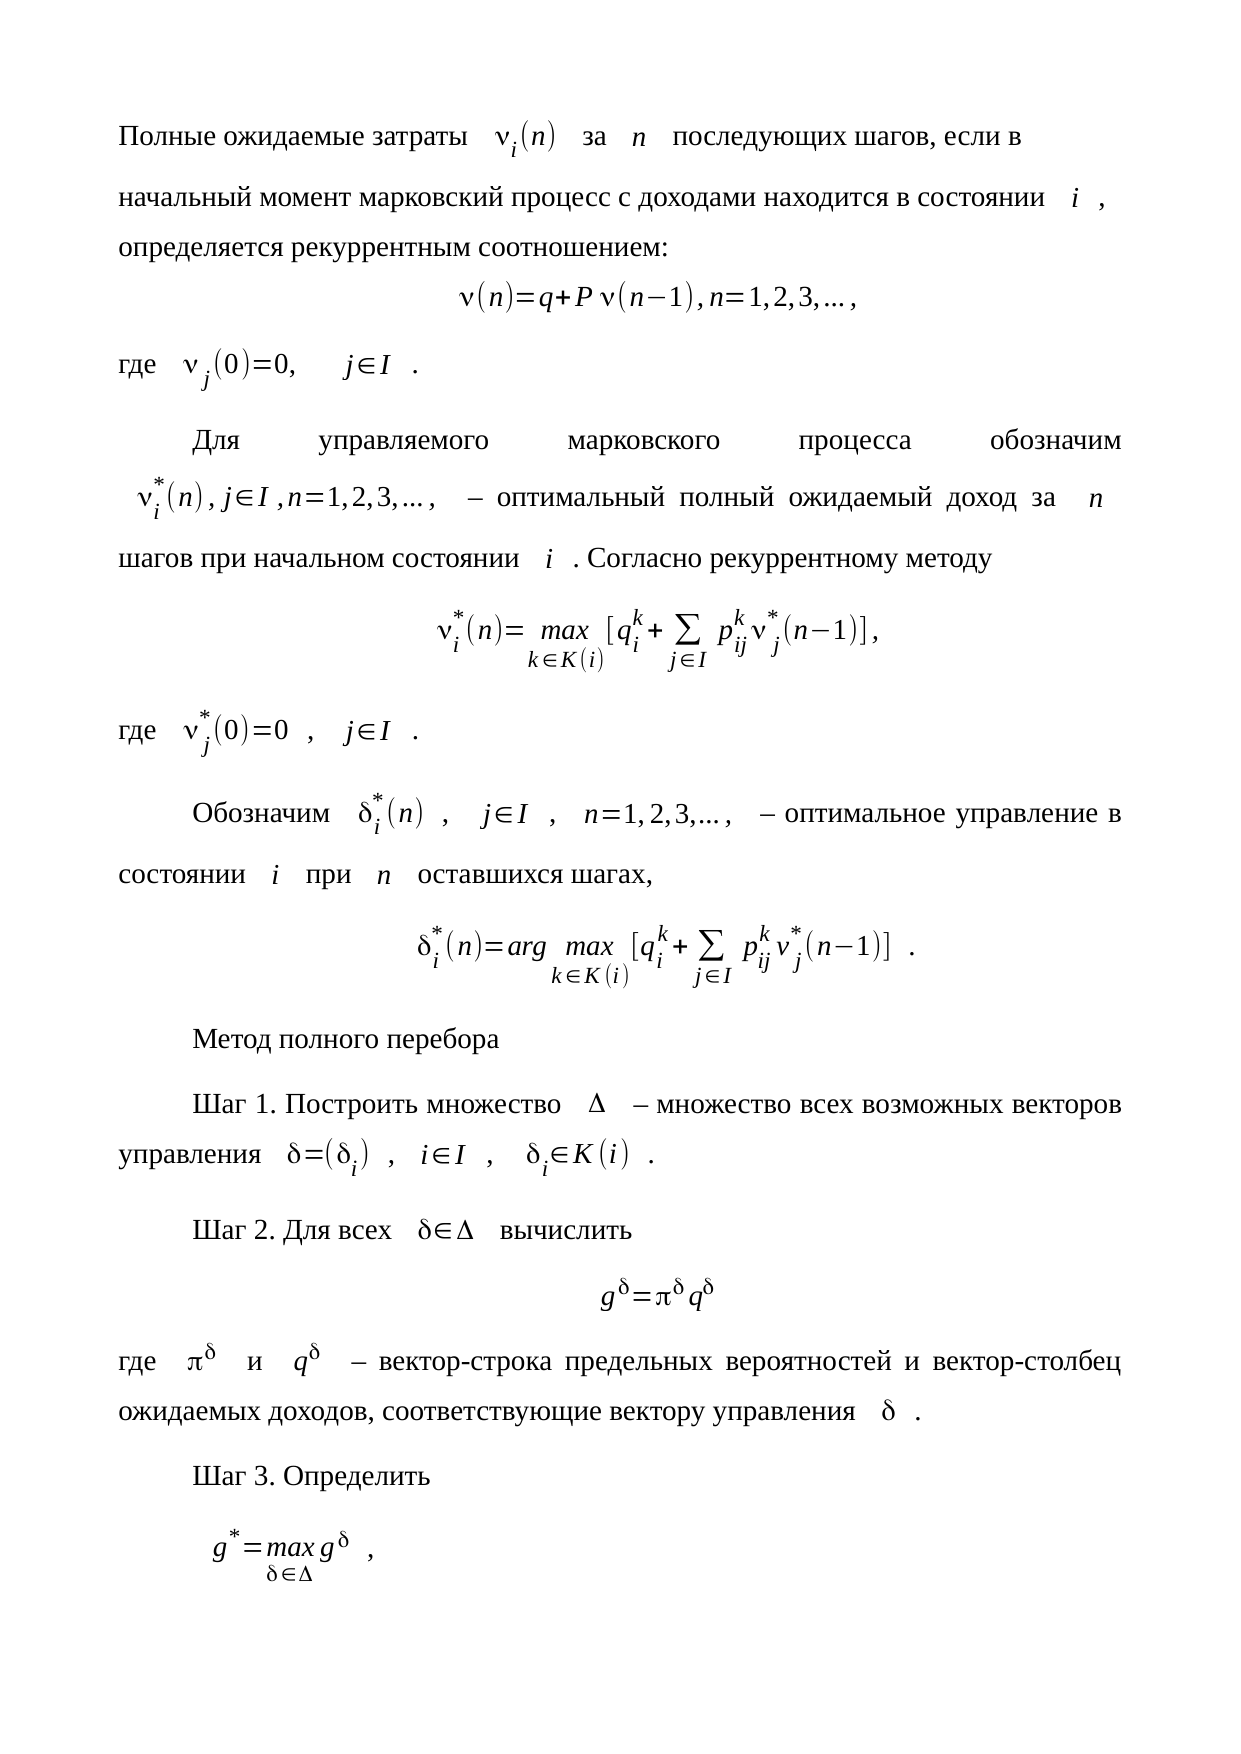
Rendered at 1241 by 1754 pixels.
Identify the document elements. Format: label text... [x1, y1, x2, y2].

text Для управляемого марковского процесса обозначим – оптимальный полный ожидаемый доход за шагов при начальном состоянии . Согласно рекуррентному методу [118, 422, 1122, 574]
text где , . [118, 705, 1122, 757]
text Обозначим , , – оптимальное управление в состоянии при оставшихся шагах, [118, 788, 1122, 890]
text Метод полного перебора [118, 1021, 1122, 1055]
text где . [118, 346, 1122, 391]
text . [118, 921, 1122, 990]
text , [118, 1523, 1122, 1582]
text Шаг 3. Определить [118, 1458, 1122, 1492]
text Шаг 2. Для всех вычислить [118, 1212, 1122, 1246]
text где и – вектор-строка предельных вероятностей и вектор-столбец ожидаемых доходов, соответствующие вектору управления . [118, 1342, 1122, 1427]
text Шаг 1. Построить множество – множество всех возможных векторов управления , , . [118, 1086, 1122, 1181]
text Полные ожидаемые затраты за последующих шагов, если в начальный момент марковский процесс с доходами находится в состоянии , определяется рекуррентным соотношением: [118, 118, 1122, 263]
